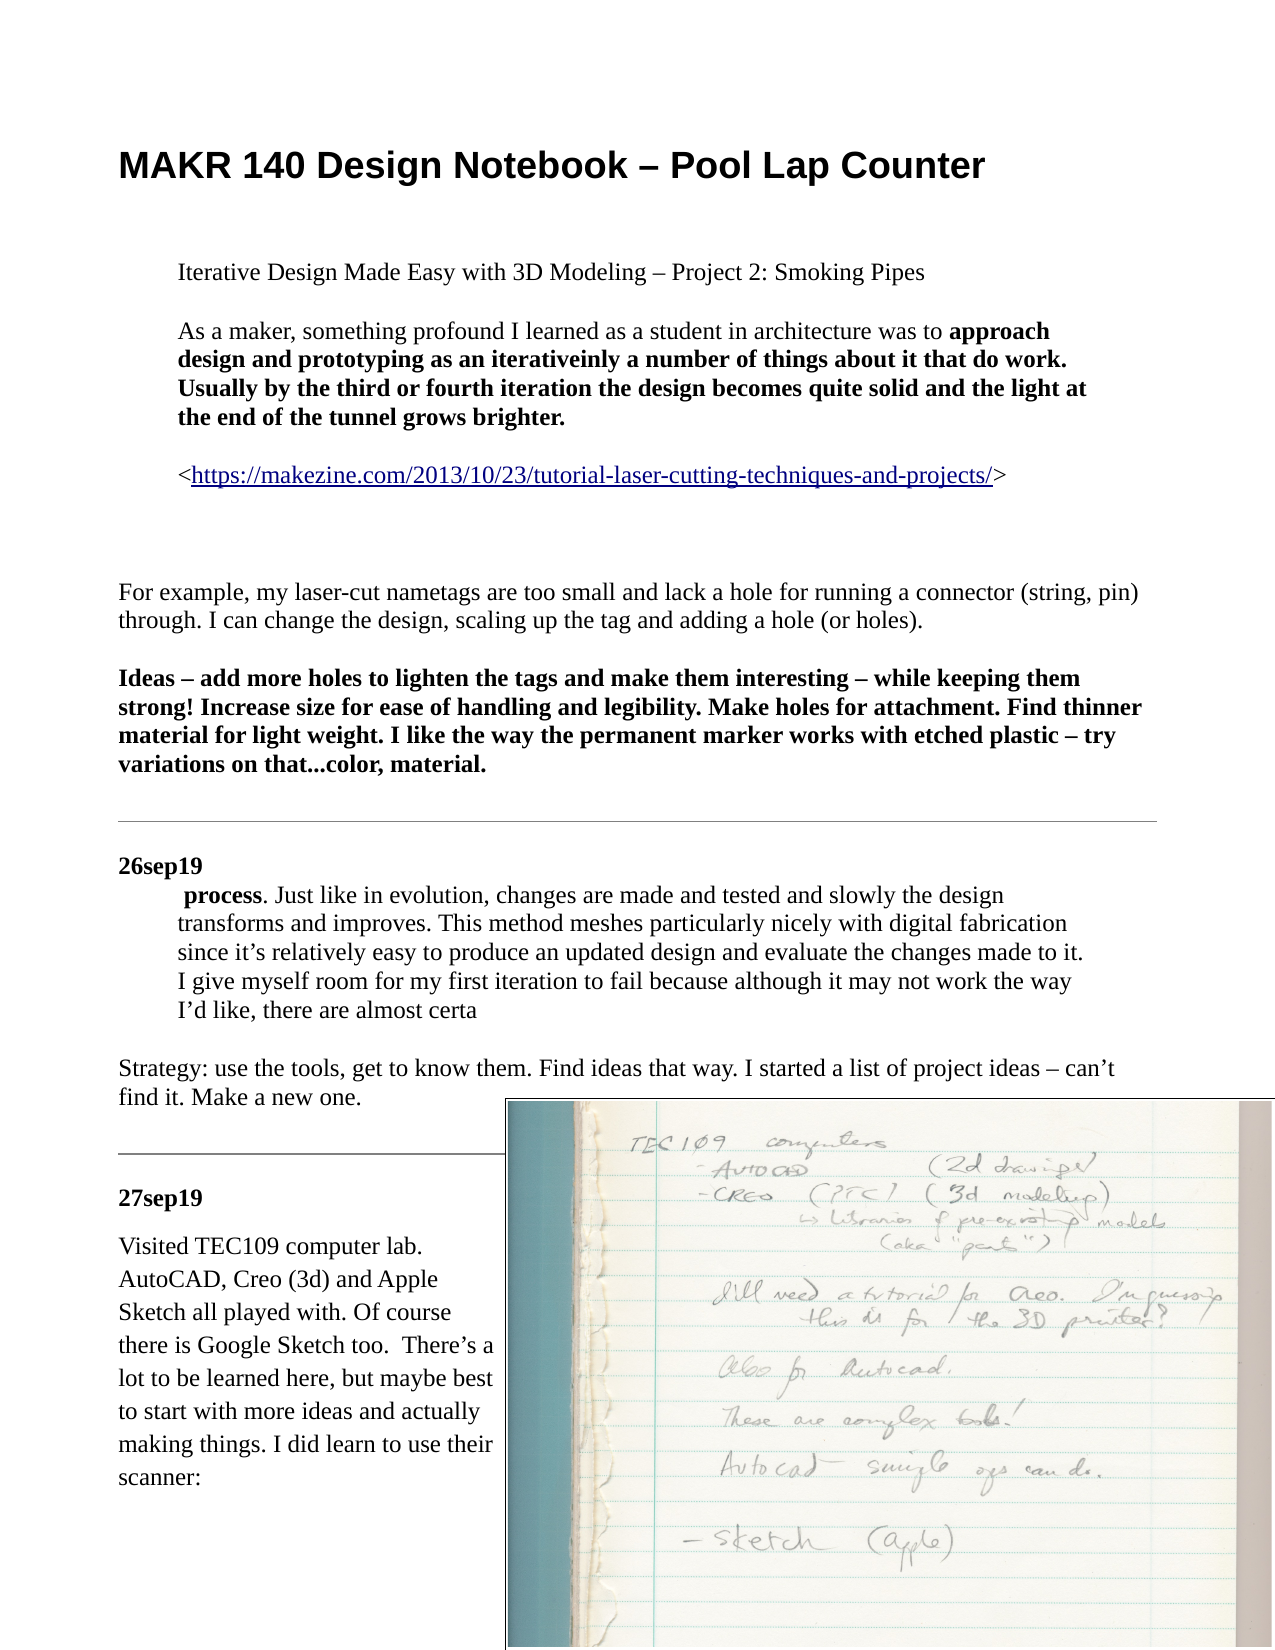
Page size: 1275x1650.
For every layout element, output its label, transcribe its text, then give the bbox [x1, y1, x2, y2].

text <https://makezine.com/2013/10/23/tutorial-laser-cutting-techniques-and-projects/> [177, 460, 1098, 489]
text Iterative Design Made Easy with 3D Modeling – Project 2: Smoking Pipes [177, 257, 1098, 286]
text [506, 1099, 1275, 1650]
text process. Just like in evolution, changes are made and tested and slowly the design transforms and improves. This method meshes particularly nicely with digital fabrication since it’s relatively easy to produce an updated design and evaluate the changes made to it. I give myself room for my first iteration to fail because although it may not work the way I’d like, there are almost certa [177, 880, 1098, 1023]
text For example, my laser-cut nametags are too small and lack a hole for running a connector (string, pin) through. I can change the design, scaling up the tag and adding a hole (or holes). [118, 577, 1157, 634]
text 26sep19 [118, 851, 1157, 880]
text Strategy: use the tools, get to know them. Find ideas that way. I started a list of project ideas – can’t find it. Make a new one. [118, 1053, 1157, 1110]
subtitle MAKR 140 Design Notebook – Pool Lap Counter [118, 143, 1157, 187]
text Visited TEC109 computer lab. AutoCAD, Creo (3d) and Apple Sketch all played with. Of course there is Google Sketch too. There’s a lot to be learned here, but maybe best to start with more ideas and actually making things. I did learn to use their scanner: [118, 1231, 505, 1491]
picture [507, 1101, 1272, 1228]
text 27sep19 [118, 1183, 505, 1212]
text As a maker, something profound I learned as a student in architecture was to approach design and prototyping as an iterativeinly a number of things about it that do work. Usually by the third or fourth iteration the design becomes quite solid and the light at the end of the tunnel grows brighter. [177, 316, 1098, 431]
text Ideas – add more holes to lighten the tags and make them interesting – while keeping them strong! Increase size for ease of handling and legibility. Make holes for attachment. Find thinner material for light weight. I like the way the permanent marker works with etched plastic – try variations on that...color, material. [118, 663, 1157, 778]
